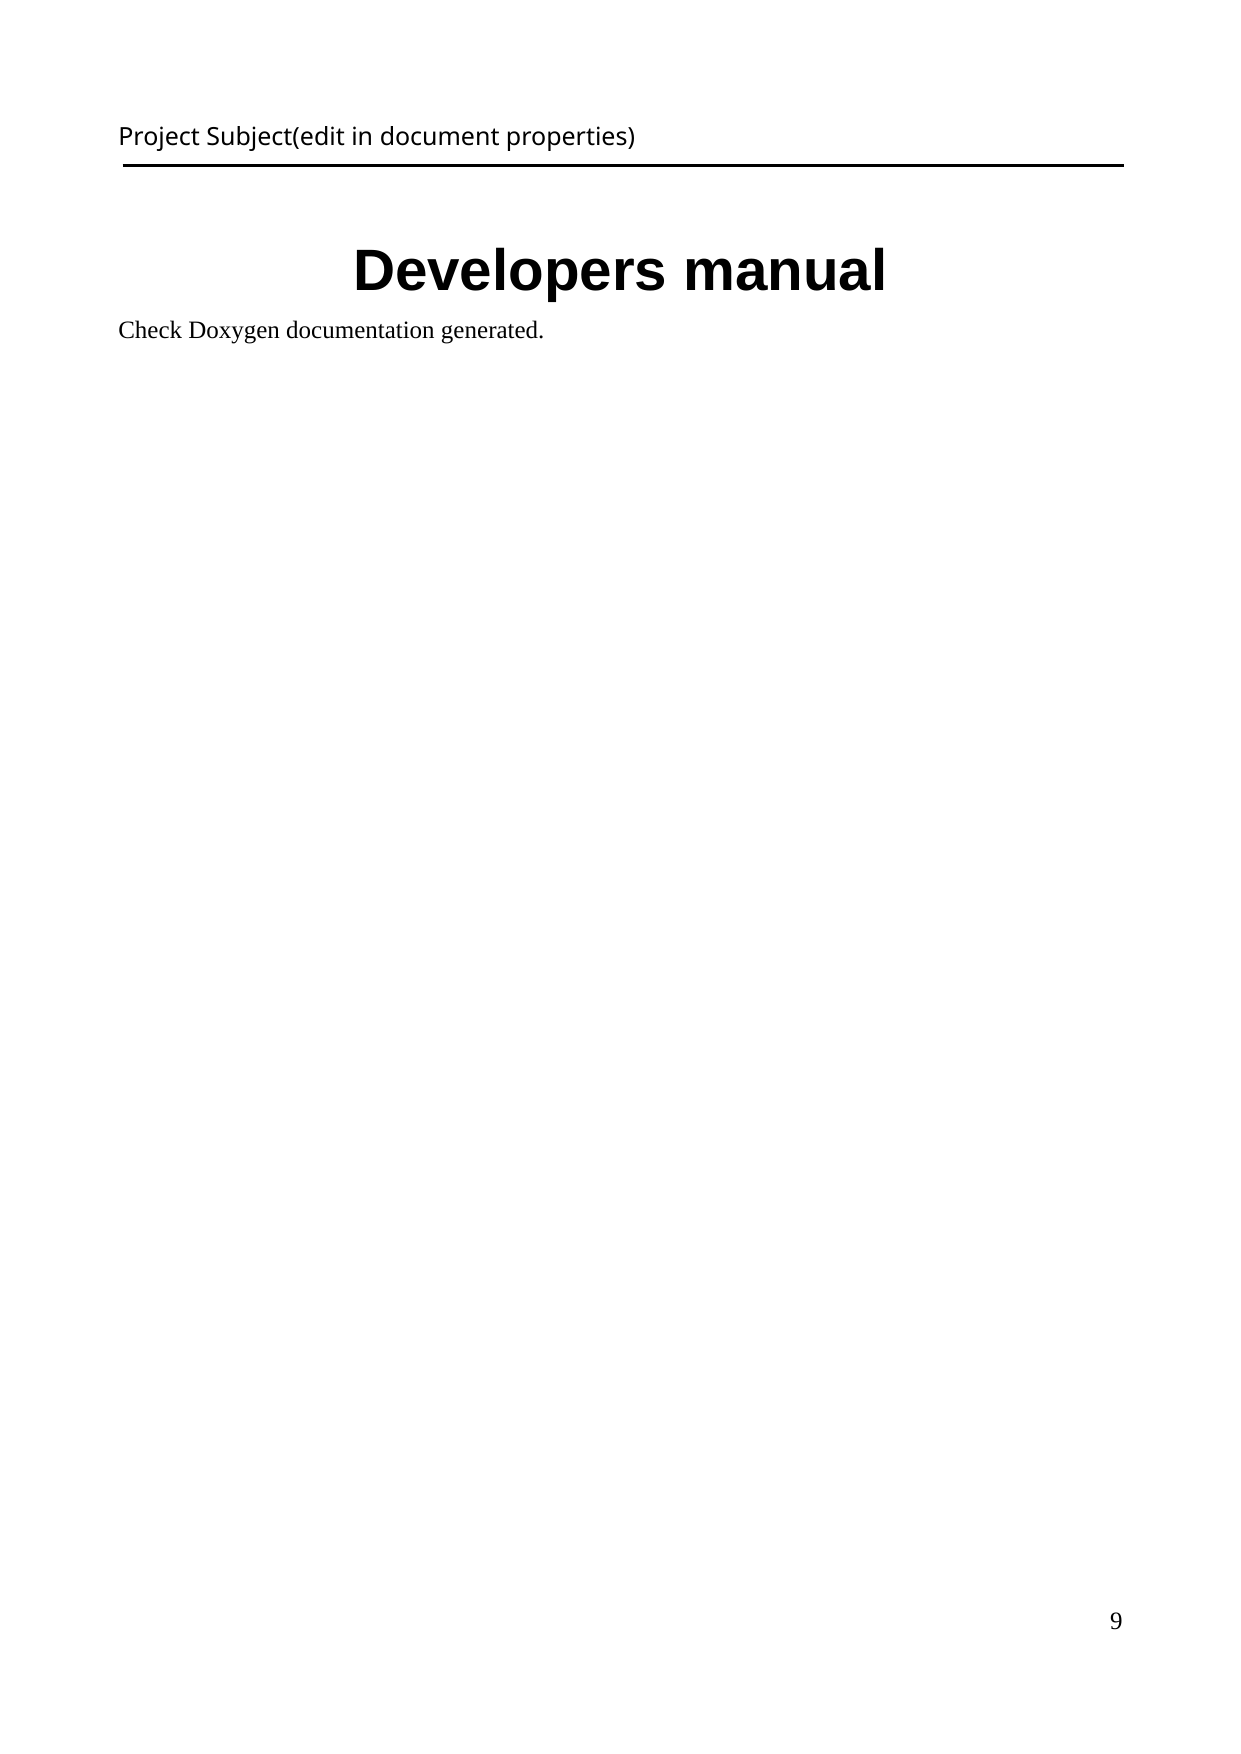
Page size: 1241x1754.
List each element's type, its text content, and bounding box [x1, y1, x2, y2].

text Check Doxygen documentation generated. [118, 316, 1122, 344]
title Developers manual [118, 236, 1122, 303]
